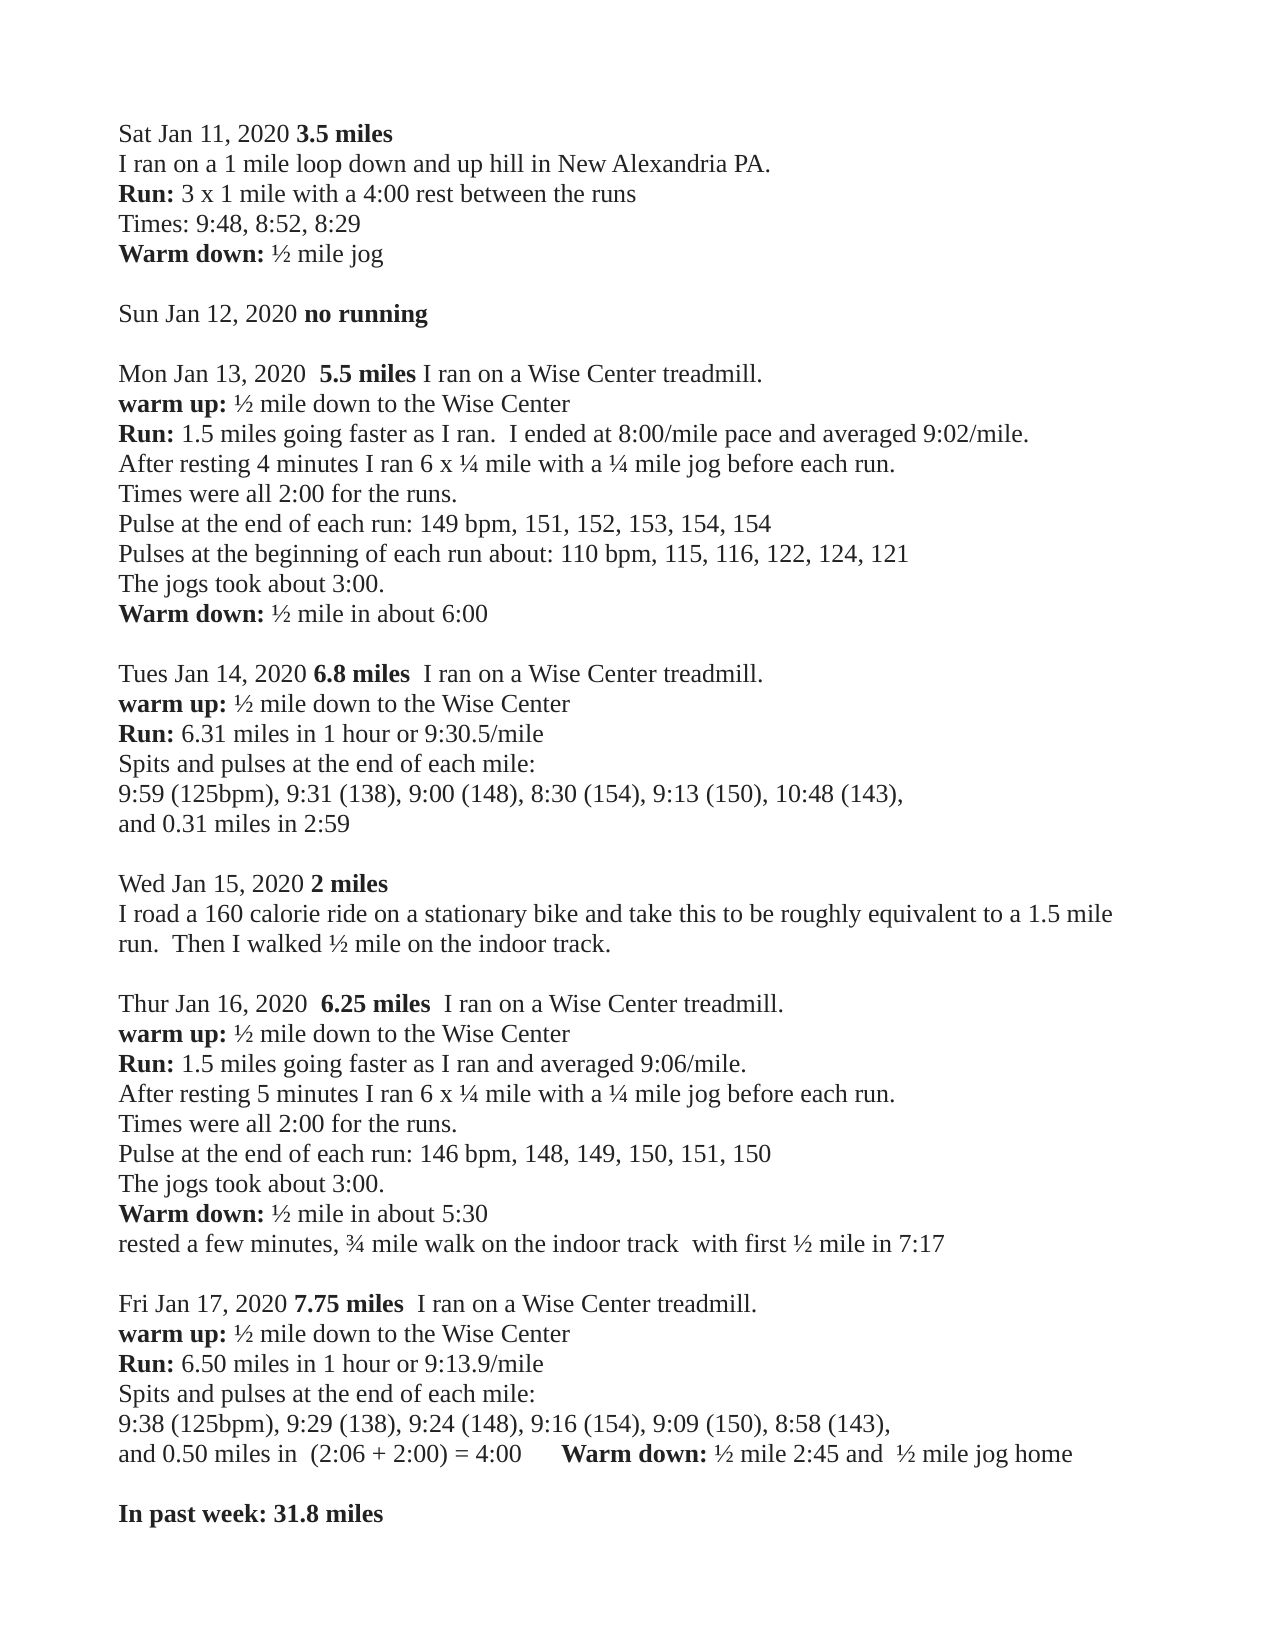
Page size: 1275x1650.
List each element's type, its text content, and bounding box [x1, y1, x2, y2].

text warm up: ½ mile down to the Wise Center [118, 688, 1161, 718]
text Pulse at the end of each run: 149 bpm, 151, 152, 153, 154, 154 [118, 508, 1161, 538]
text Pulse at the end of each run: 146 bpm, 148, 149, 150, 151, 150 [118, 1138, 1161, 1168]
text 9:38 (125bpm), 9:29 (138), 9:24 (148), 9:16 (154), 9:09 (150), 8:58 (143), [118, 1408, 1161, 1438]
text rested a few minutes, ¾ mile walk on the indoor track with first ½ mile in 7:17 [118, 1228, 1161, 1258]
text Thur Jan 16, 2020 6.25 miles I ran on a Wise Center treadmill. [118, 988, 1161, 1018]
text Tues Jan 14, 2020 6.8 miles I ran on a Wise Center treadmill. [118, 658, 1161, 688]
text and 0.31 miles in 2:59 [118, 808, 1161, 838]
text Fri Jan 17, 2020 7.75 miles I ran on a Wise Center treadmill. [118, 1288, 1161, 1318]
text Run: 3 x 1 mile with a 4:00 rest between the runs [118, 178, 1161, 208]
text After resting 5 minutes I ran 6 x ¼ mile with a ¼ mile jog before each run. [118, 1078, 1161, 1108]
text Mon Jan 13, 2020 5.5 miles I ran on a Wise Center treadmill. [118, 358, 1161, 388]
text Run: 1.5 miles going faster as I ran and averaged 9:06/mile. [118, 1048, 1161, 1078]
text warm up: ½ mile down to the Wise Center [118, 1318, 1161, 1348]
text Warm down: ½ mile jog [118, 238, 1161, 268]
text Pulses at the beginning of each run about: 110 bpm, 115, 116, 122, 124, 121 [118, 538, 1161, 568]
text Spits and pulses at the end of each mile: [118, 748, 1161, 778]
text Wed Jan 15, 2020 2 miles [118, 868, 1161, 898]
text In past week: 31.8 miles [118, 1498, 1161, 1528]
text I ran on a 1 mile loop down and up hill in New Alexandria PA. [118, 148, 1161, 178]
text warm up: ½ mile down to the Wise Center [118, 388, 1161, 418]
text Times: 9:48, 8:52, 8:29 [118, 208, 1161, 238]
text Run: 1.5 miles going faster as I ran. I ended at 8:00/mile pace and averaged 9:02/mile. [118, 418, 1161, 448]
text Run: 6.50 miles in 1 hour or 9:13.9/mile [118, 1348, 1161, 1378]
text Times were all 2:00 for the runs. [118, 478, 1161, 508]
text Sat Jan 11, 2020 3.5 miles [118, 118, 1161, 148]
text Run: 6.31 miles in 1 hour or 9:30.5/mile [118, 718, 1161, 748]
text Times were all 2:00 for the runs. [118, 1108, 1161, 1138]
text The jogs took about 3:00. [118, 1168, 1161, 1198]
text Warm down: ½ mile in about 5:30 [118, 1198, 1161, 1228]
text Warm down: ½ mile in about 6:00 [118, 598, 1161, 628]
text warm up: ½ mile down to the Wise Center [118, 1018, 1161, 1048]
text After resting 4 minutes I ran 6 x ¼ mile with a ¼ mile jog before each run. [118, 448, 1161, 478]
text The jogs took about 3:00. [118, 568, 1161, 598]
text Sun Jan 12, 2020 no running [118, 298, 1161, 328]
text Spits and pulses at the end of each mile: [118, 1378, 1161, 1408]
text 9:59 (125bpm), 9:31 (138), 9:00 (148), 8:30 (154), 9:13 (150), 10:48 (143), [118, 778, 1161, 808]
text and 0.50 miles in (2:06 + 2:00) = 4:00 Warm down: ½ mile 2:45 and ½ mile jog home [118, 1438, 1161, 1468]
text I road a 160 calorie ride on a stationary bike and take this to be roughly equivalent to a 1.5 mile run. Then I walked ½ mile on the indoor track. [118, 898, 1161, 958]
